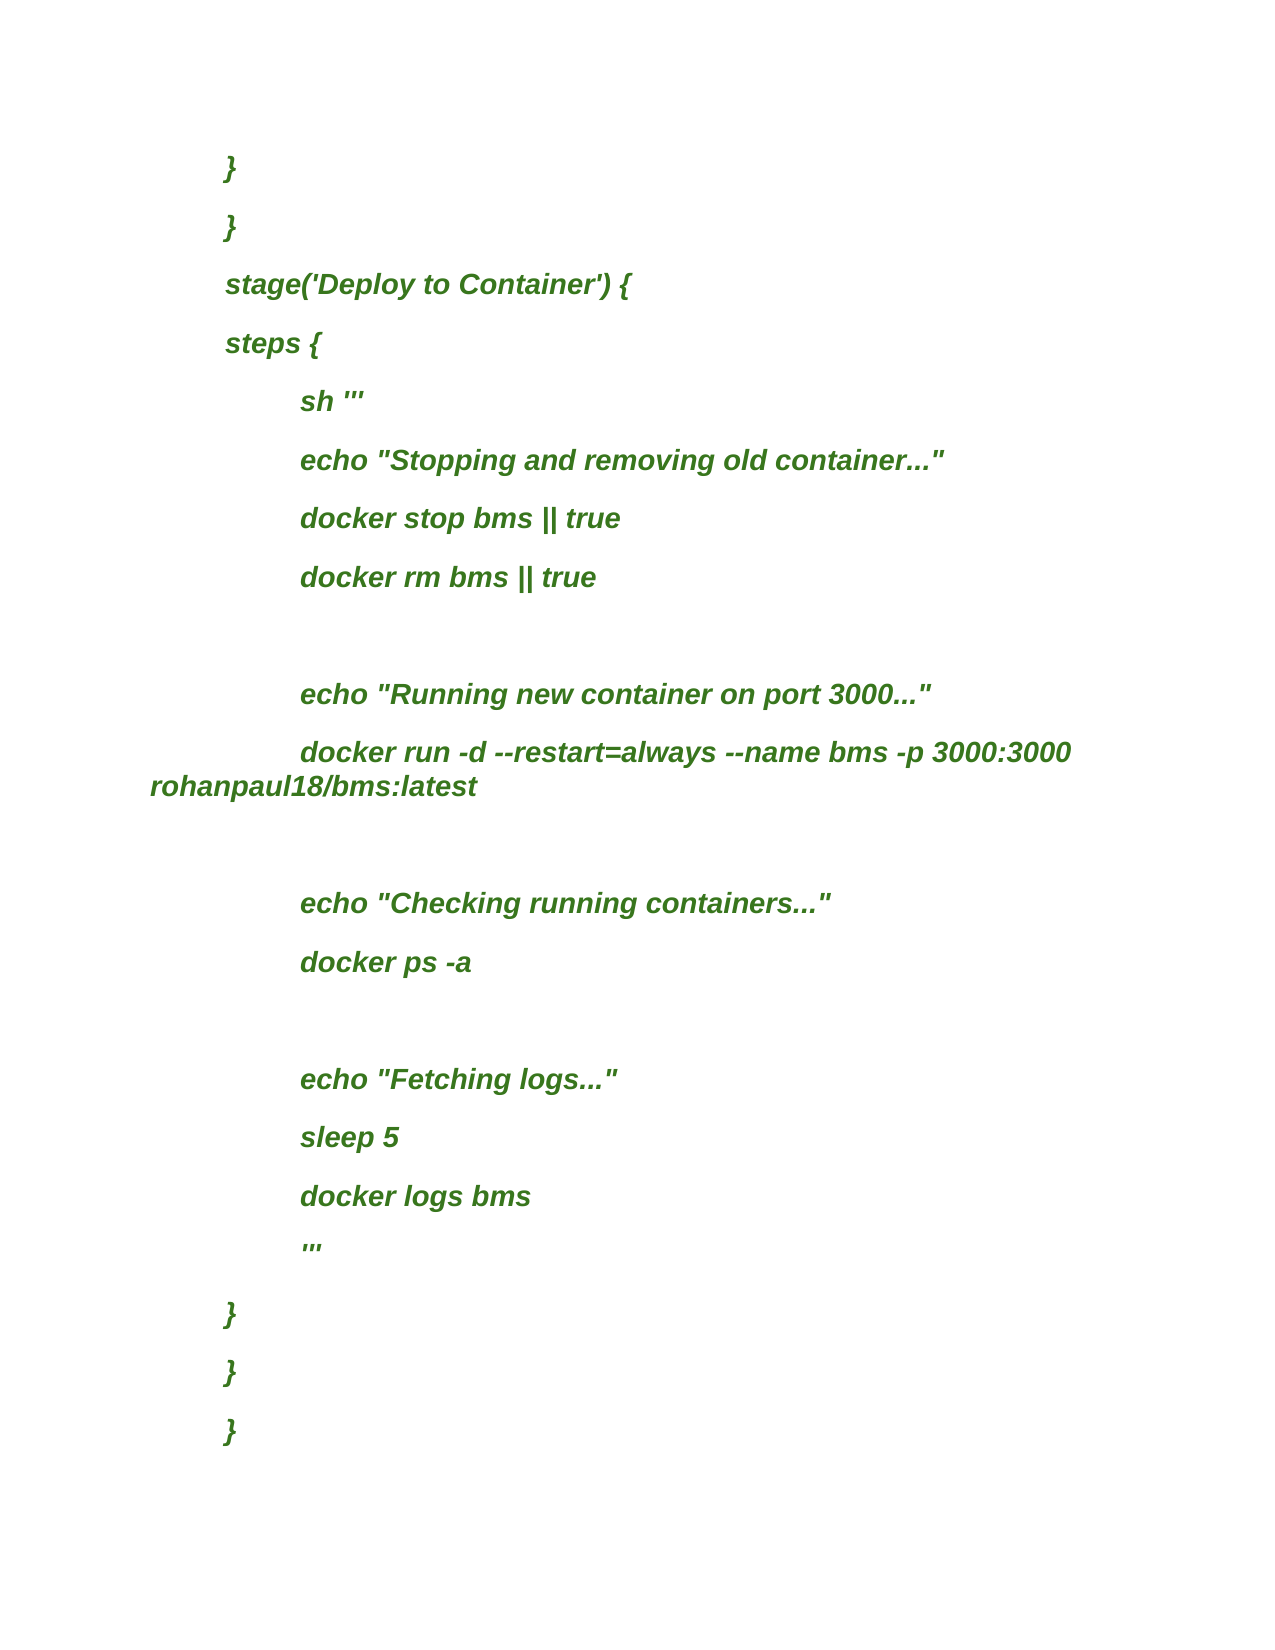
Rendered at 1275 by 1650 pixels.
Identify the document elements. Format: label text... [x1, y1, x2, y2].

text } [150, 1413, 1125, 1446]
text echo "Stopping and removing old container..." [150, 443, 1125, 476]
text docker logs bms [150, 1179, 1125, 1212]
text echo "Fetching logs..." [150, 1062, 1125, 1095]
text } [150, 208, 1125, 242]
text } [150, 1296, 1125, 1329]
text docker run -d --restart=always --name bms -p 3000:3000 rohanpaul18/bms:latest [150, 735, 1125, 802]
text sh ''' [150, 384, 1125, 418]
text } [150, 1354, 1125, 1388]
text ''' [150, 1237, 1125, 1271]
text docker rm bms || true [150, 560, 1125, 593]
text steps { [150, 326, 1125, 359]
text echo "Checking running containers..." [150, 886, 1125, 919]
text } [150, 150, 1125, 183]
text docker stop bms || true [150, 501, 1125, 535]
text docker ps -a [150, 944, 1125, 978]
text echo "Running new container on port 3000..." [150, 677, 1125, 710]
text stage('Deploy to Container') { [150, 267, 1125, 301]
text sleep 5 [150, 1120, 1125, 1154]
